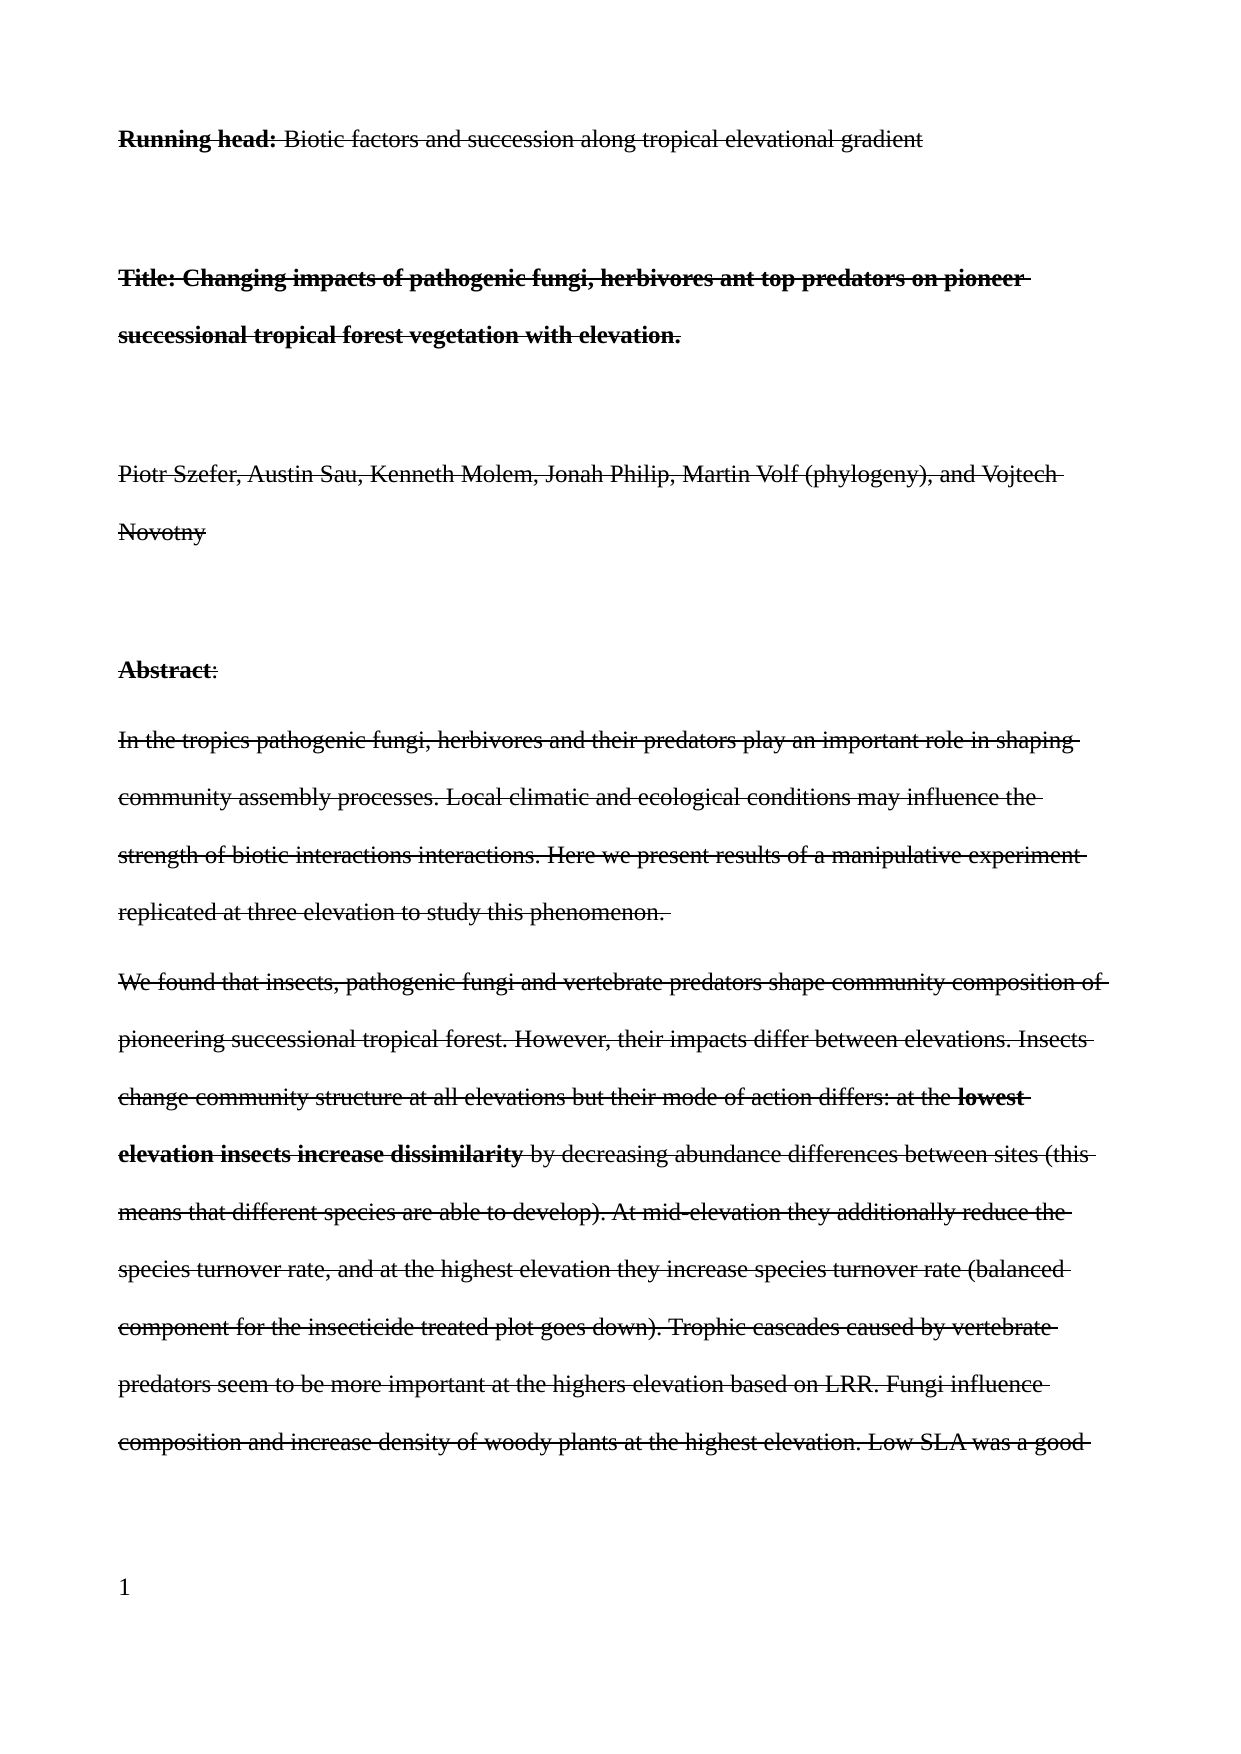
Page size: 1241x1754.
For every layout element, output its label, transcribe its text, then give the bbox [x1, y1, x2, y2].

text Running head: Biotic factors and succession along tropical elevational gradient [118, 124, 1122, 153]
text We found that insects, pathogenic fungi and vertebrate predators shape community composition of pioneering successional tropical forest. However, their impacts differ between elevations. Insects change community structure at all elevations but their mode of action differs: at the lowest elevation insects increase dissimilarity by decreasing abundance differences between sites (this means that different species are able to develop). At mid-elevation they additionally reduce the species turnover rate, and at the highest elevation they increase species turnover rate (balanced component for the insecticide treated plot goes down). Trophic cascades caused by vertebrate predators seem to be more important at the highers elevation based on LRR. Fungi influence composition and increase density of woody plants at the highest elevation. Low SLA was a good predictor of a species performance at a given plot at the presence of insects. But its predictive power is reduced at mid-elevation at Numba and plats obtain lower biomass due to the lack of insects. [118, 967, 1122, 1455]
text Abstract: [118, 655, 1122, 684]
text In the tropics pathogenic fungi, herbivores and their predators play an important role in shaping community assembly processes. Local climatic and ecological conditions may influence the strength of biotic interactions interactions. Here we present results of a manipulative experiment replicated at three elevation to study this phenomenon. [118, 725, 1122, 926]
text Title: Changing impacts of pathogenic fungi, herbivores ant top predators on pioneer successional tropical forest vegetation with elevation. [118, 263, 1122, 349]
text Piotr Szefer, Austin Sau, Kenneth Molem, Jonah Philip, Martin Volf (phylogeny), and Vojtech Novotny [118, 459, 1122, 545]
